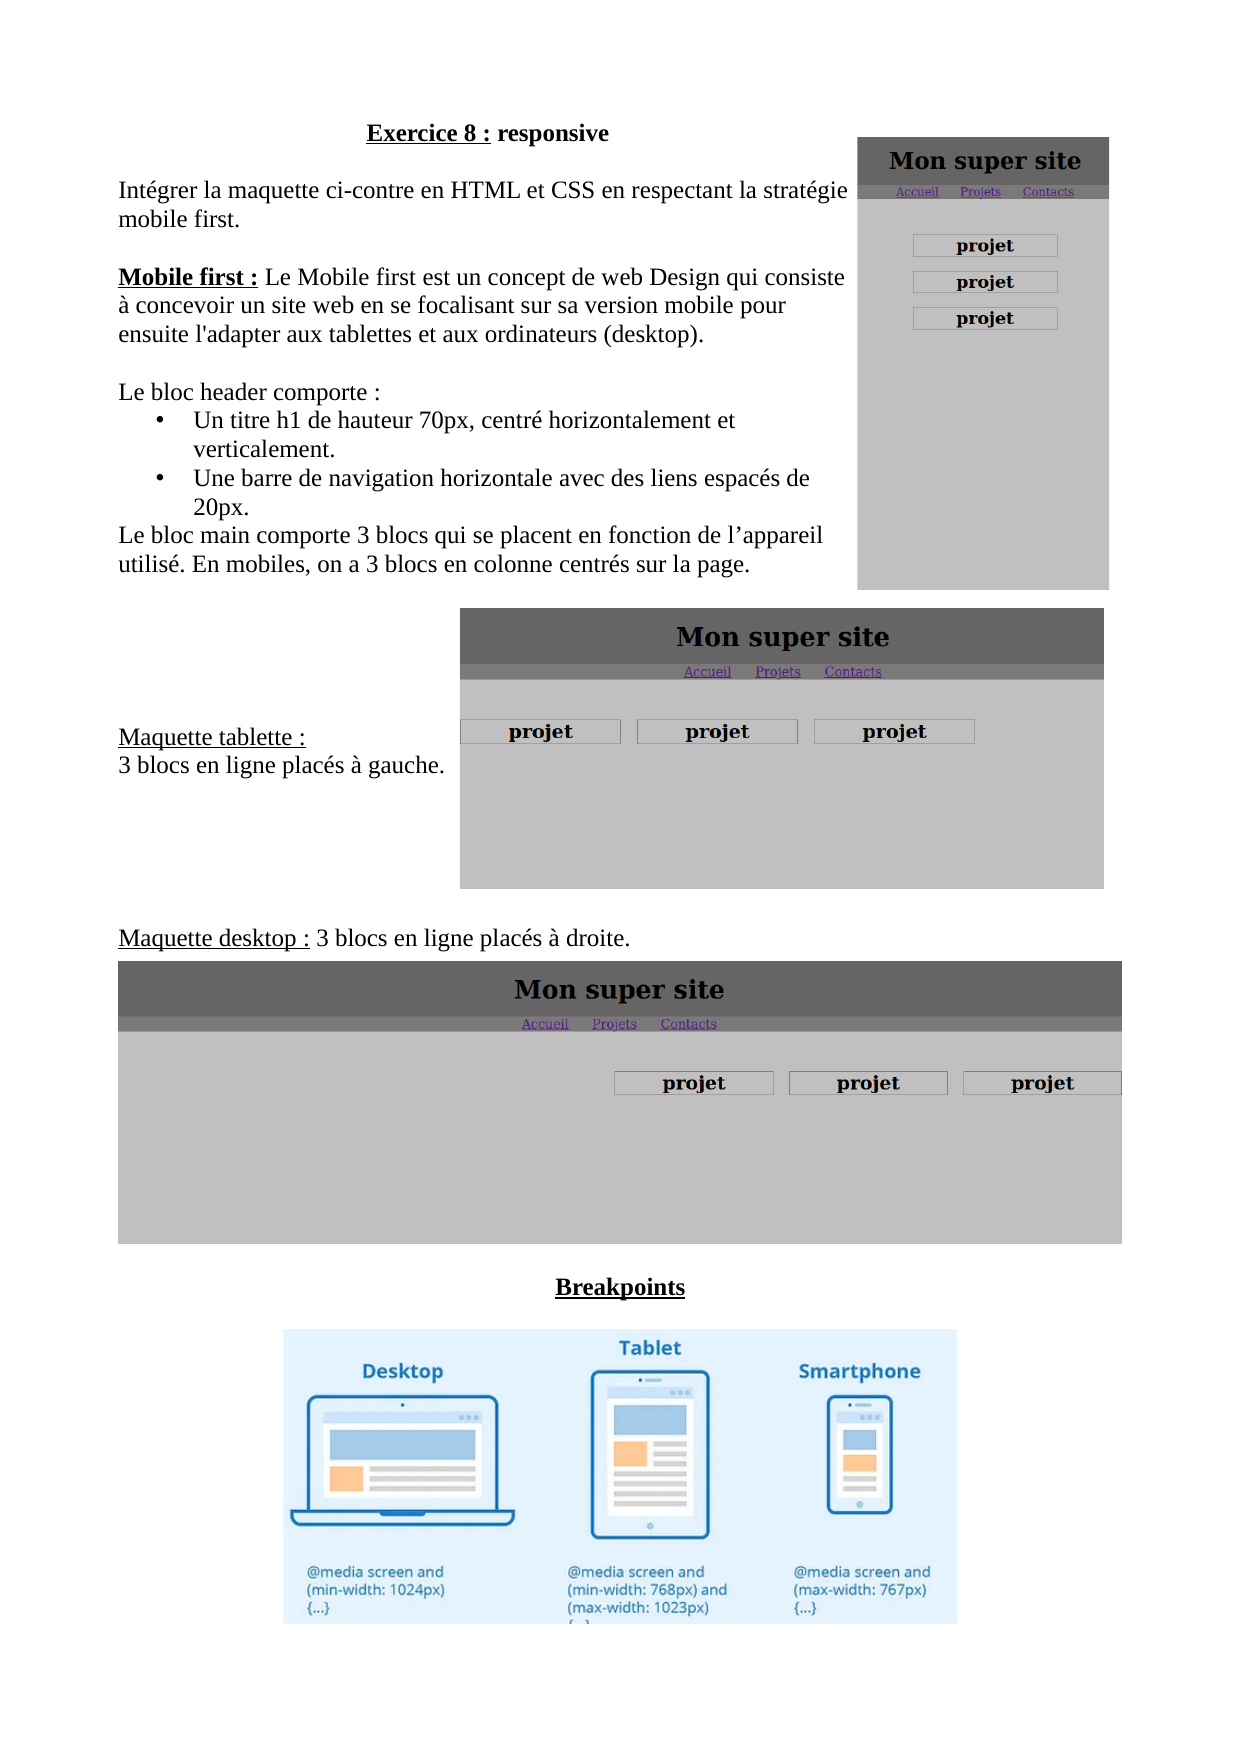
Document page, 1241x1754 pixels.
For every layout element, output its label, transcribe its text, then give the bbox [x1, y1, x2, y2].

text Breakpoints [118, 1272, 1122, 1301]
text Maquette tablette : [118, 722, 459, 751]
text Intégrer la maquette ci-contre en HTML et CSS en respectant la stratégie mobile first. [118, 176, 857, 233]
text Exercice 8 : responsive [118, 118, 1122, 147]
text 3 blocs en ligne placés à gauche. [118, 751, 459, 779]
text [1104, 722, 1122, 751]
picture [283, 1329, 957, 1624]
text Mobile first : Le Mobile first est un concept de web Design qui consiste à concevoir un site web en se focalisant sur sa version mobile pour ensuite l'adapter aux tablettes et aux ordinateurs (desktop). [118, 262, 857, 348]
picture [459, 608, 1104, 889]
list Un titre h1 de hauteur 70px, centré horizontalement et verticalement. [156, 406, 857, 463]
list Une barre de navigation horizontale avec des liens espacés de 20px. [156, 463, 857, 521]
text Le bloc header comporte : [118, 377, 857, 406]
text Le bloc main comporte 3 blocs qui se placent en fonction de l’appareil utilisé. En mobiles, on a 3 blocs en colonne centrés sur la page. [118, 521, 857, 578]
picture [118, 961, 1123, 1244]
text Maquette desktop : 3 blocs en ligne placés à droite. [118, 923, 1122, 952]
picture [857, 137, 1110, 590]
